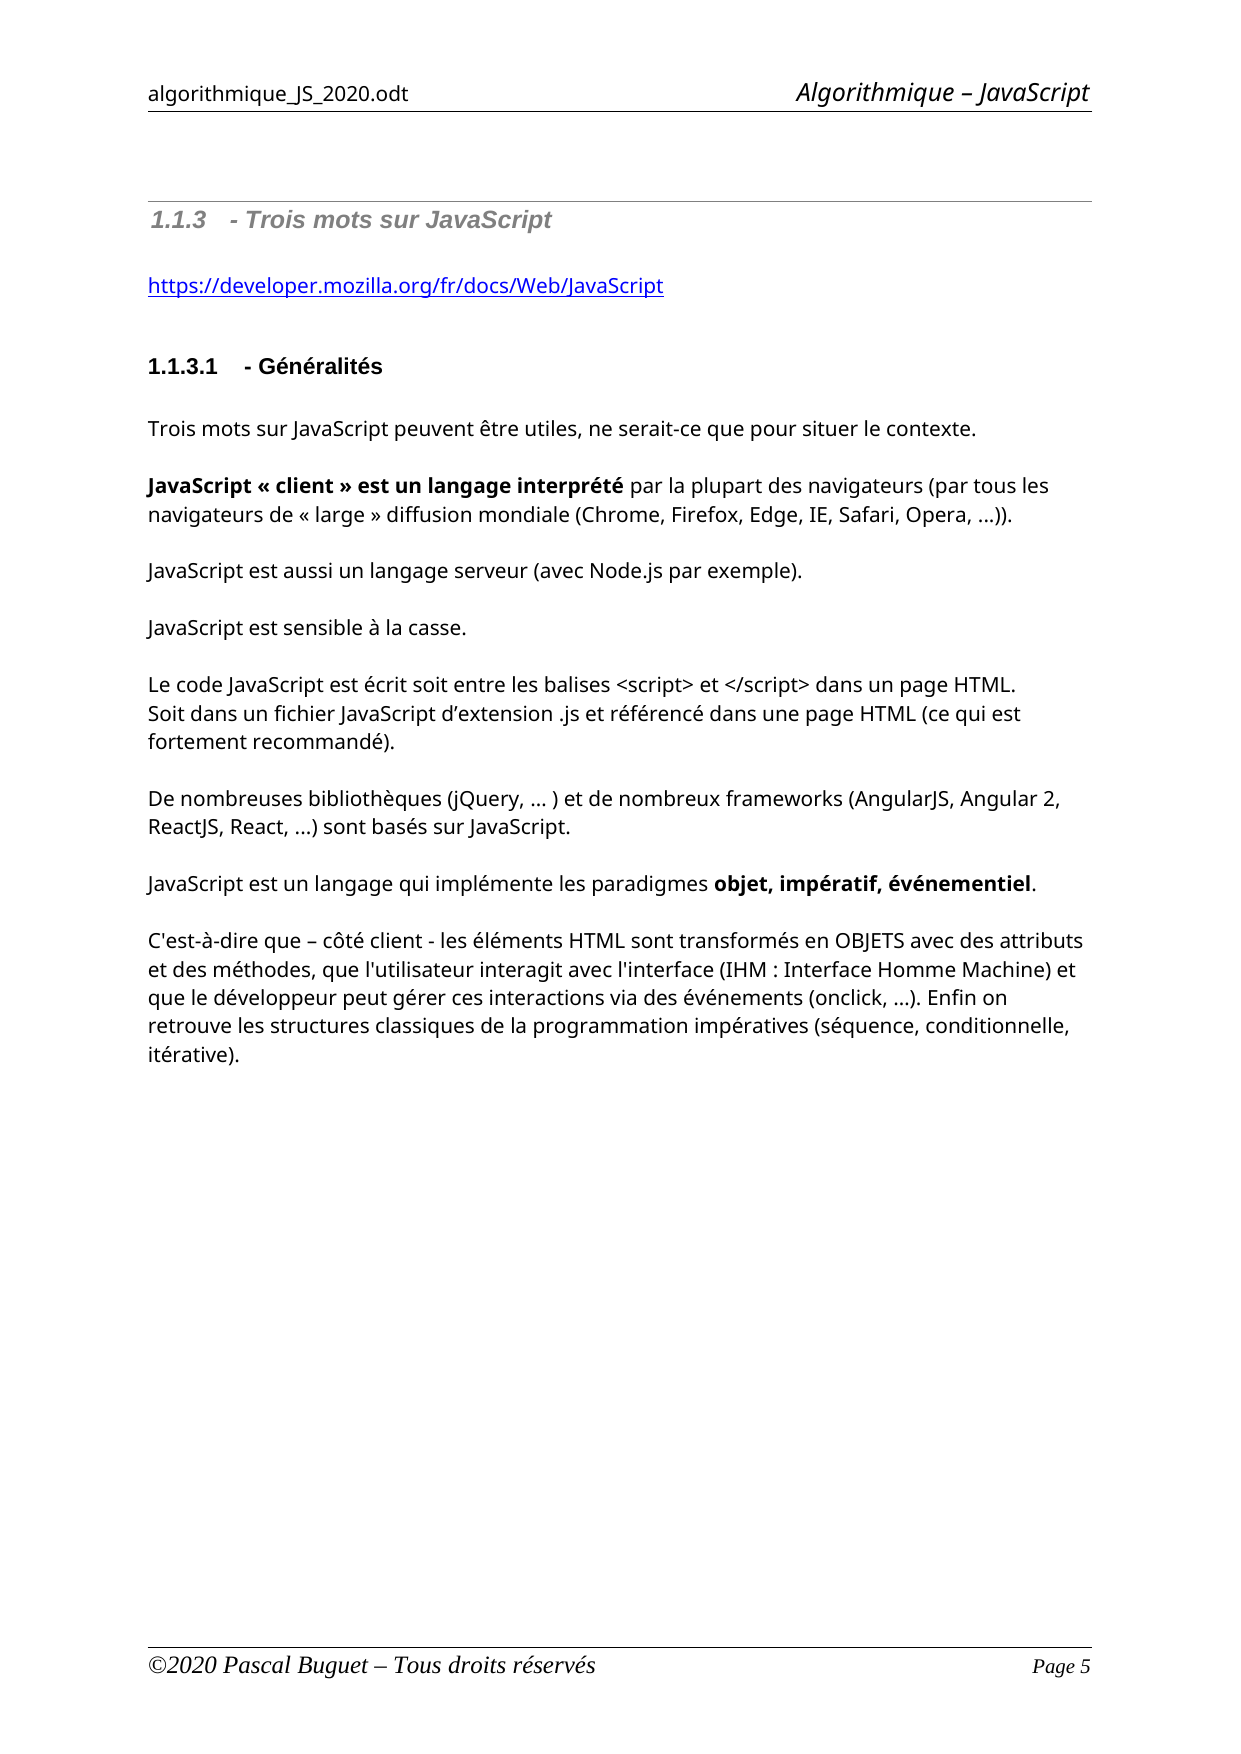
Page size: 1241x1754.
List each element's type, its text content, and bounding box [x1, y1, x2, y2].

text Soit dans un fichier JavaScript d’extension .js et référencé dans une page HTML (ce qui est fortement recommandé). [148, 699, 1092, 756]
text JavaScript est aussi un langage serveur (avec Node.js par exemple). [148, 557, 1092, 585]
text De nombreuses bibliothèques (jQuery, … ) et de nombreux frameworks (AngularJS, Angular 2, ReactJS, React, ...) sont basés sur JavaScript. [148, 784, 1092, 841]
text C'est-à-dire que – côté client - les éléments HTML sont transformés en OBJETS avec des attributs et des méthodes, que l'utilisateur interagit avec l'interface (IHM : Interface Homme Machine) et que le développeur peut gérer ces interactions via des événements (onclick, …). Enfin on retrouve les structures classiques de la programmation impératives (séquence, conditionnelle, itérative). [148, 926, 1092, 1068]
subtitle - Trois mots sur JavaScript [148, 202, 1092, 237]
text Trois mots sur JavaScript peuvent être utiles, ne serait-ce que pour situer le contexte. [148, 414, 1092, 443]
text Le code JavaScript est écrit soit entre les balises <script> et </script> dans un page HTML. [148, 670, 1092, 699]
text https://developer.mozilla.org/fr/docs/Web/JavaScript [148, 271, 1092, 300]
subtitle - Généralités [148, 353, 1092, 380]
text JavaScript est un langage qui implémente les paradigmes objet, impératif, événementiel. [148, 869, 1092, 898]
text JavaScript « client » est un langage interprété par la plupart des navigateurs (par tous les navigateurs de « large » diffusion mondiale (Chrome, Firefox, Edge, IE, Safari, Opera, ...)). [148, 471, 1092, 528]
text JavaScript est sensible à la casse. [148, 613, 1092, 642]
